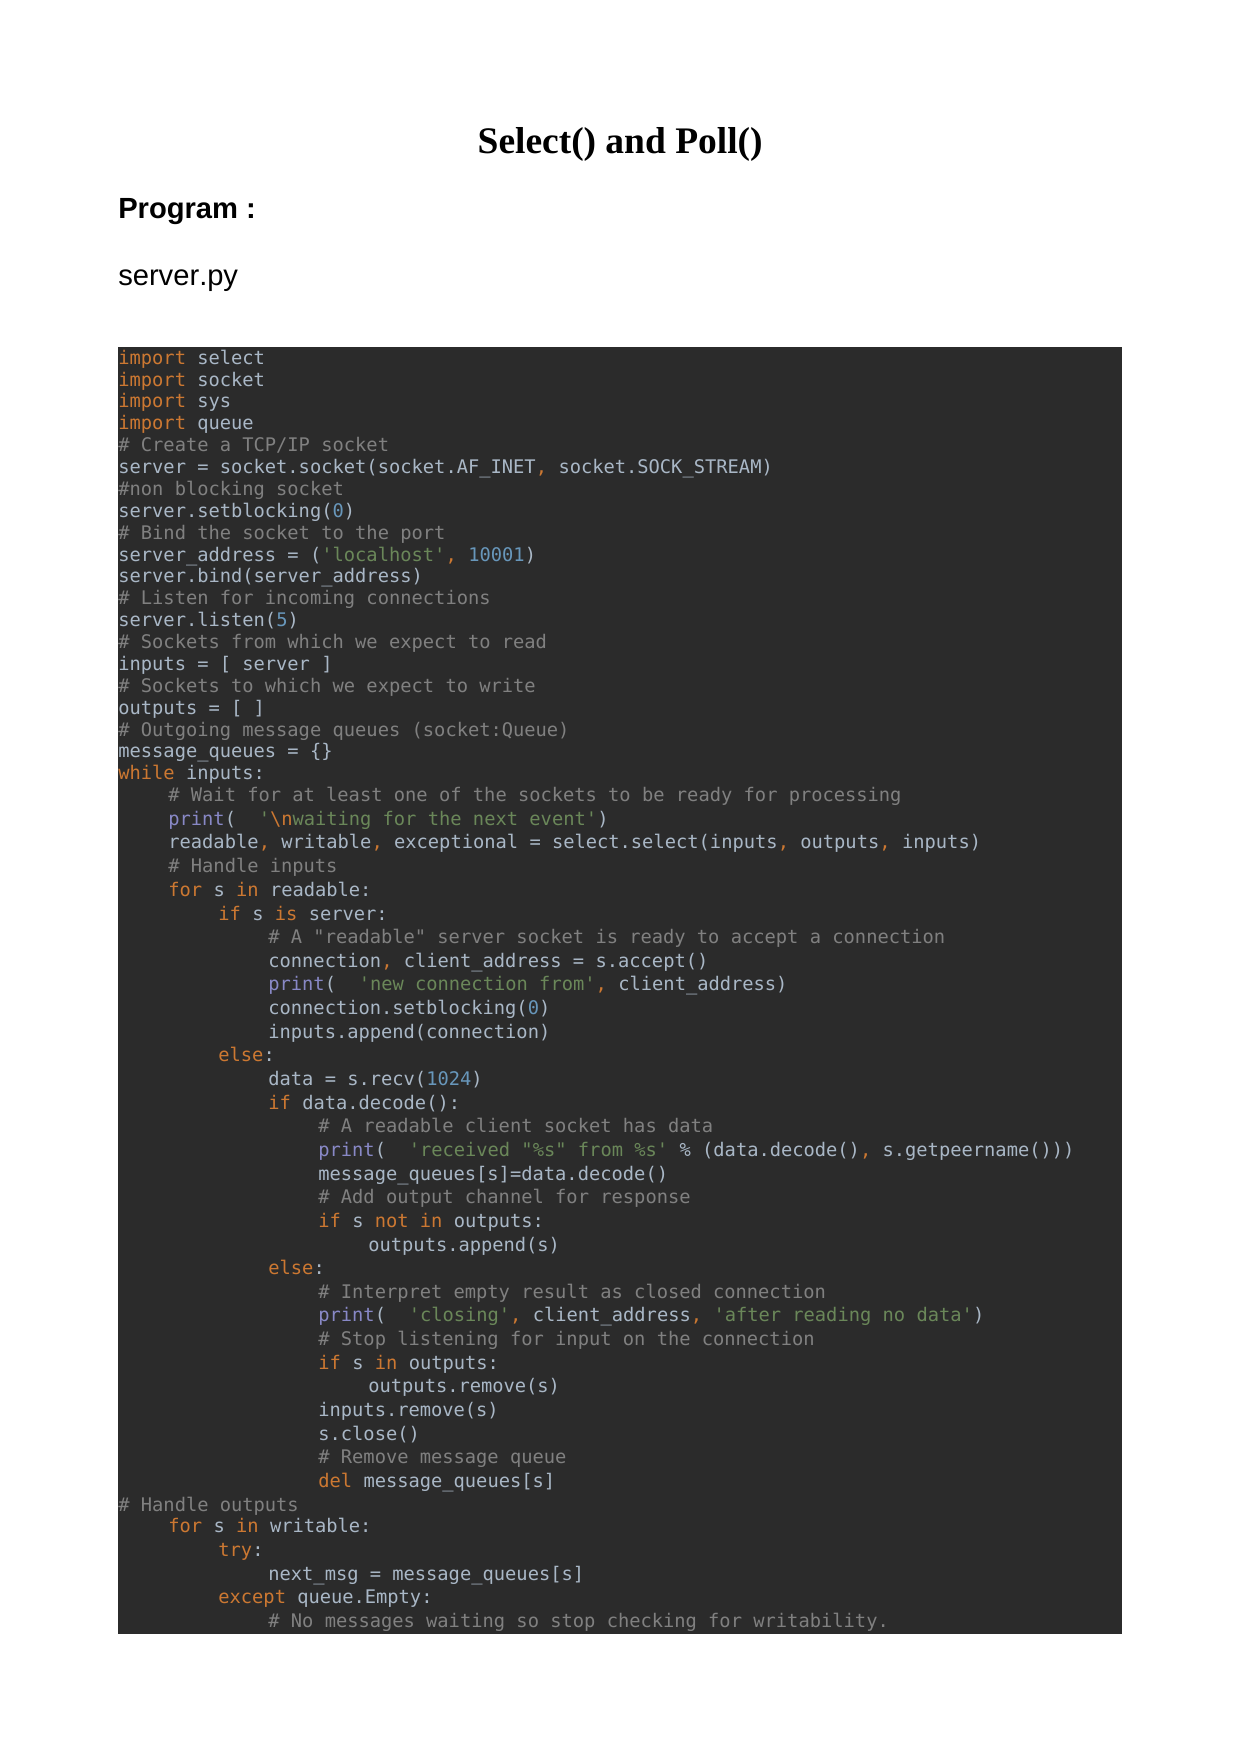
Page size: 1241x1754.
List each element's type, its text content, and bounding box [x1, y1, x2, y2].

text # Outgoing message queues (socket:Queue) [118, 719, 1122, 741]
text server.bind(server_address) [118, 566, 1122, 587]
text # Add output channel for response [118, 1186, 1122, 1210]
text inputs.append(connection) [118, 1021, 1122, 1044]
text print( 'received "%s" from %s' % (data.decode(), s.getpeername())) [118, 1139, 1122, 1163]
text # Listen for incoming connections [118, 587, 1122, 609]
text connection.setblocking(0) [118, 997, 1122, 1021]
text # Remove message queue [118, 1446, 1122, 1470]
text outputs.remove(s) [118, 1375, 1122, 1399]
text for s in readable: [118, 879, 1122, 902]
text # A "readable" server socket is ready to accept a connection [118, 926, 1122, 950]
text # Handle outputs [118, 1494, 1122, 1516]
text if s in outputs: [118, 1352, 1122, 1375]
text #non blocking socket [118, 478, 1122, 500]
text import sys [118, 391, 1122, 412]
text import socket [118, 369, 1122, 391]
text # Stop listening for input on the connection [118, 1328, 1122, 1352]
text readable, writable, exceptional = select.select(inputs, outputs, inputs) [118, 832, 1122, 855]
text data = s.recv(1024) [118, 1068, 1122, 1092]
text else: [118, 1257, 1122, 1281]
text # Sockets to which we expect to write [118, 675, 1122, 697]
text outputs.append(s) [118, 1233, 1122, 1257]
text # Wait for at least one of the sockets to be ready for processing [118, 784, 1122, 808]
text # Handle inputs [118, 855, 1122, 879]
text if s is server: [118, 902, 1122, 926]
text # Bind the socket to the port [118, 522, 1122, 544]
text # A readable client socket has data [118, 1115, 1122, 1139]
text # No messages waiting so stop checking for writability. [118, 1610, 1122, 1634]
text inputs.remove(s) [118, 1399, 1122, 1423]
text # Sockets from which we expect to read [118, 631, 1122, 653]
text message_queues = {} [118, 741, 1122, 762]
text del message_queues[s] [118, 1470, 1122, 1494]
text print( '\nwaiting for the next event') [118, 808, 1122, 832]
text print( 'new connection from', client_address) [118, 973, 1122, 997]
text outputs = [ ] [118, 697, 1122, 719]
text server.setblocking(0) [118, 500, 1122, 522]
text server_address = ('localhost', 10001) [118, 544, 1122, 566]
text import queue [118, 412, 1122, 434]
text server = socket.socket(socket.AF_INET, socket.SOCK_STREAM) [118, 456, 1122, 478]
text else: [118, 1044, 1122, 1068]
text message_queues[s]=data.decode() [118, 1163, 1122, 1186]
text while inputs: [118, 762, 1122, 784]
text # Create a TCP/IP socket [118, 434, 1122, 456]
text s.close() [118, 1423, 1122, 1446]
text print( 'closing', client_address, 'after reading no data') [118, 1304, 1122, 1328]
text inputs = [ server ] [118, 653, 1122, 675]
text try: [118, 1539, 1122, 1563]
text if s not in outputs: [118, 1210, 1122, 1233]
text server.listen(5) [118, 609, 1122, 631]
text server.py [118, 258, 1122, 291]
text next_msg = message_queues[s] [118, 1563, 1122, 1586]
text # Interpret empty result as closed connection [118, 1281, 1122, 1304]
text except queue.Empty: [118, 1586, 1122, 1610]
text import select [118, 347, 1122, 369]
text Program : [118, 191, 1122, 224]
text if data.decode(): [118, 1092, 1122, 1115]
text for s in writable: [118, 1516, 1122, 1539]
text connection, client_address = s.accept() [118, 950, 1122, 973]
